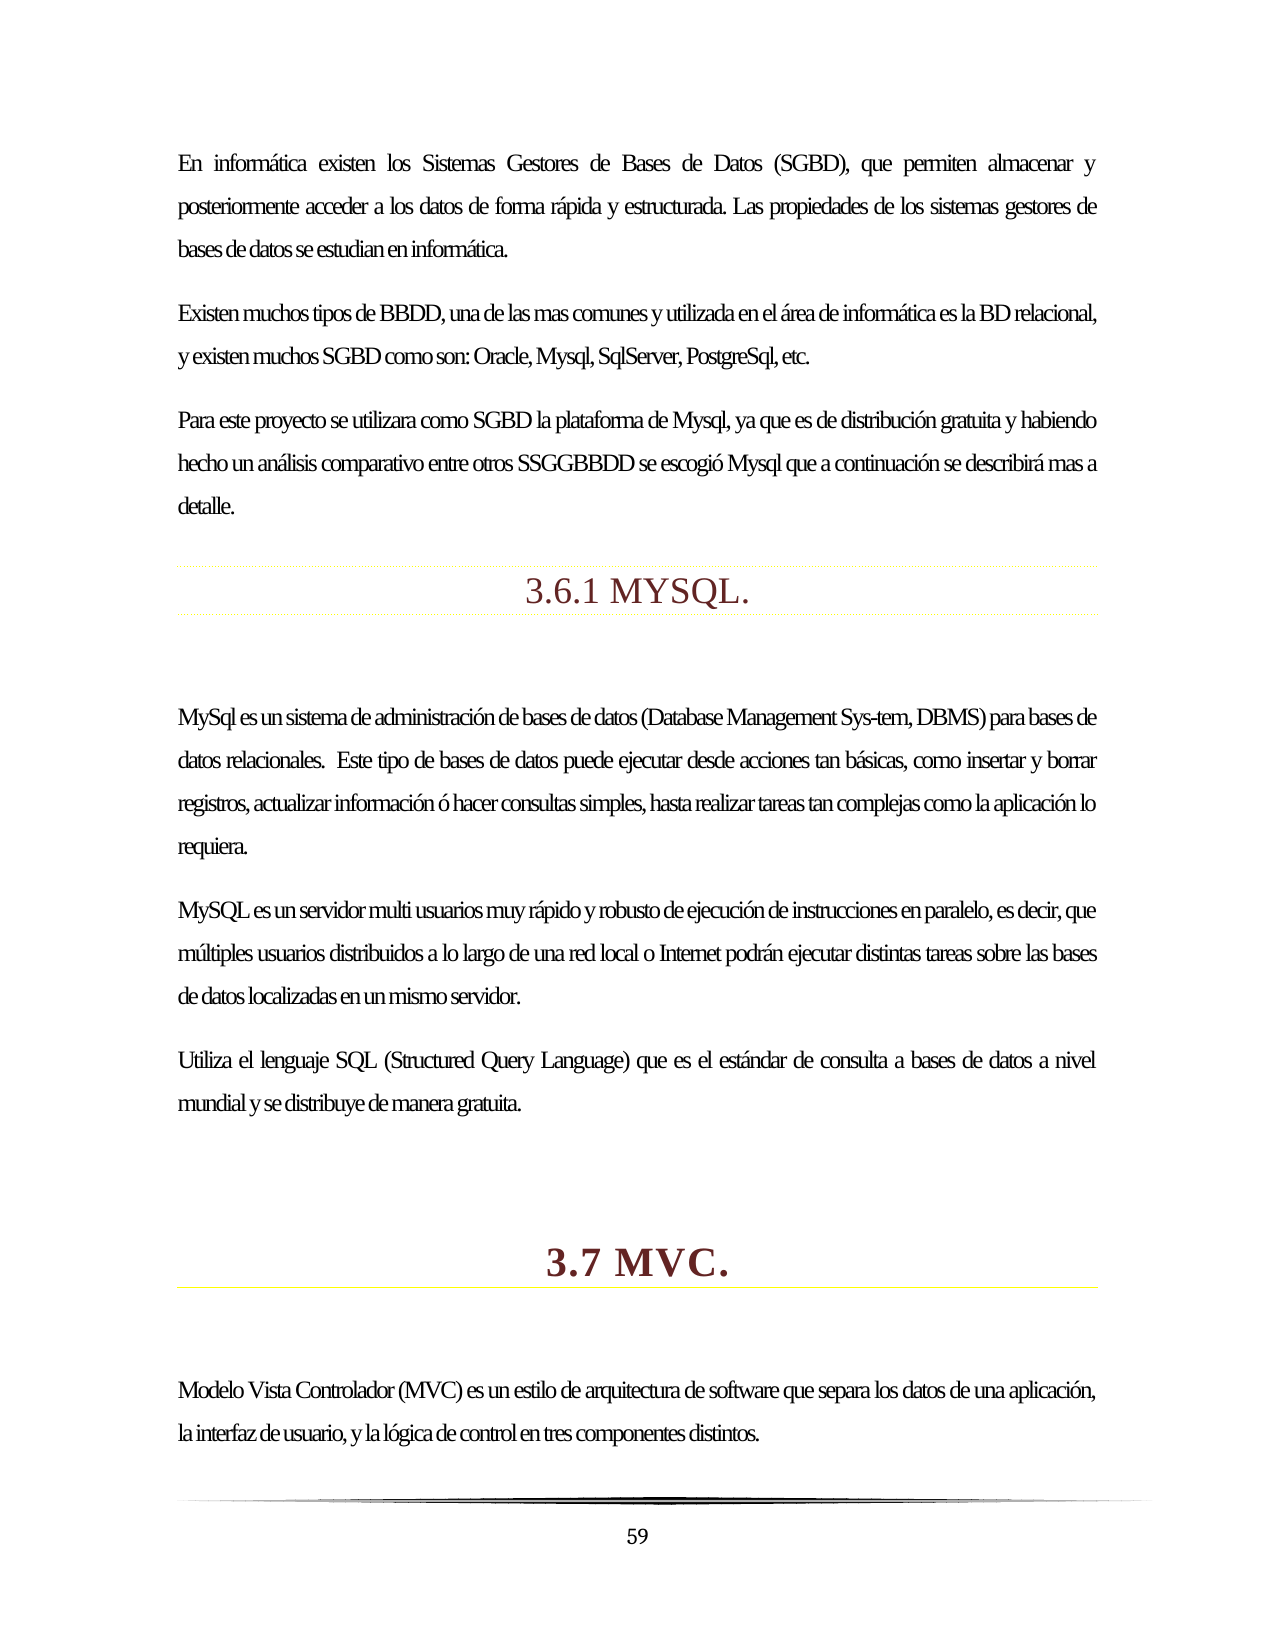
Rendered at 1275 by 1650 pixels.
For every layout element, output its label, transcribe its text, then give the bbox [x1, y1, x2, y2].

subtitle 3.6.1 MySql. [177, 566, 1098, 615]
text MySQL es un servidor multi usuarios muy rápido y robusto de ejecución de instrucciones en paralelo, es decir, que múltiples usuarios distribuidos a lo largo de una red local o Internet podrán ejecutar distintas tareas sobre las bases de datos localizadas en un mismo servidor. [177, 895, 1098, 1010]
subtitle 3.7 MVC. [177, 1237, 1098, 1287]
text Utiliza el lenguaje SQL (Structured Query Language) que es el estándar de consulta a bases de datos a nivel mundial y se distribuye de manera gratuita. [177, 1045, 1098, 1117]
text Existen muchos tipos de BBDD, una de las mas comunes y utilizada en el área de informática es la BD relacional, y existen muchos SGBD como son: Oracle, Mysql, SqlServer, PostgreSql, etc. [177, 298, 1098, 370]
text Modelo Vista Controlador (MVC) es un estilo de arquitectura de software que separa los datos de una aplicación, la interfaz de usuario, y la lógica de control en tres componentes distintos. [177, 1375, 1098, 1447]
text En informática existen los Sistemas Gestores de Bases de Datos (SGBD), que permiten almacenar y posteriormente acceder a los datos de forma rápida y estructurada. Las propiedades de los sistemas gestores de bases de datos se estudian en informática. [177, 148, 1098, 263]
text Para este proyecto se utilizara como SGBD la plataforma de Mysql, ya que es de distribución gratuita y habiendo hecho un análisis comparativo entre otros SSGGBBDD se escogió Mysql que a continuación se describirá mas a detalle. [177, 405, 1098, 520]
picture [177, 1497, 1153, 1505]
text MySql es un sistema de administración de bases de datos (Database Management Sys-tem, DBMS) para bases de datos relacionales. Este tipo de bases de datos puede ejecutar desde acciones tan básicas, como insertar y borrar registros, actualizar información ó hacer consultas simples, hasta realizar tareas tan complejas como la aplicación lo requiera. [177, 702, 1098, 860]
